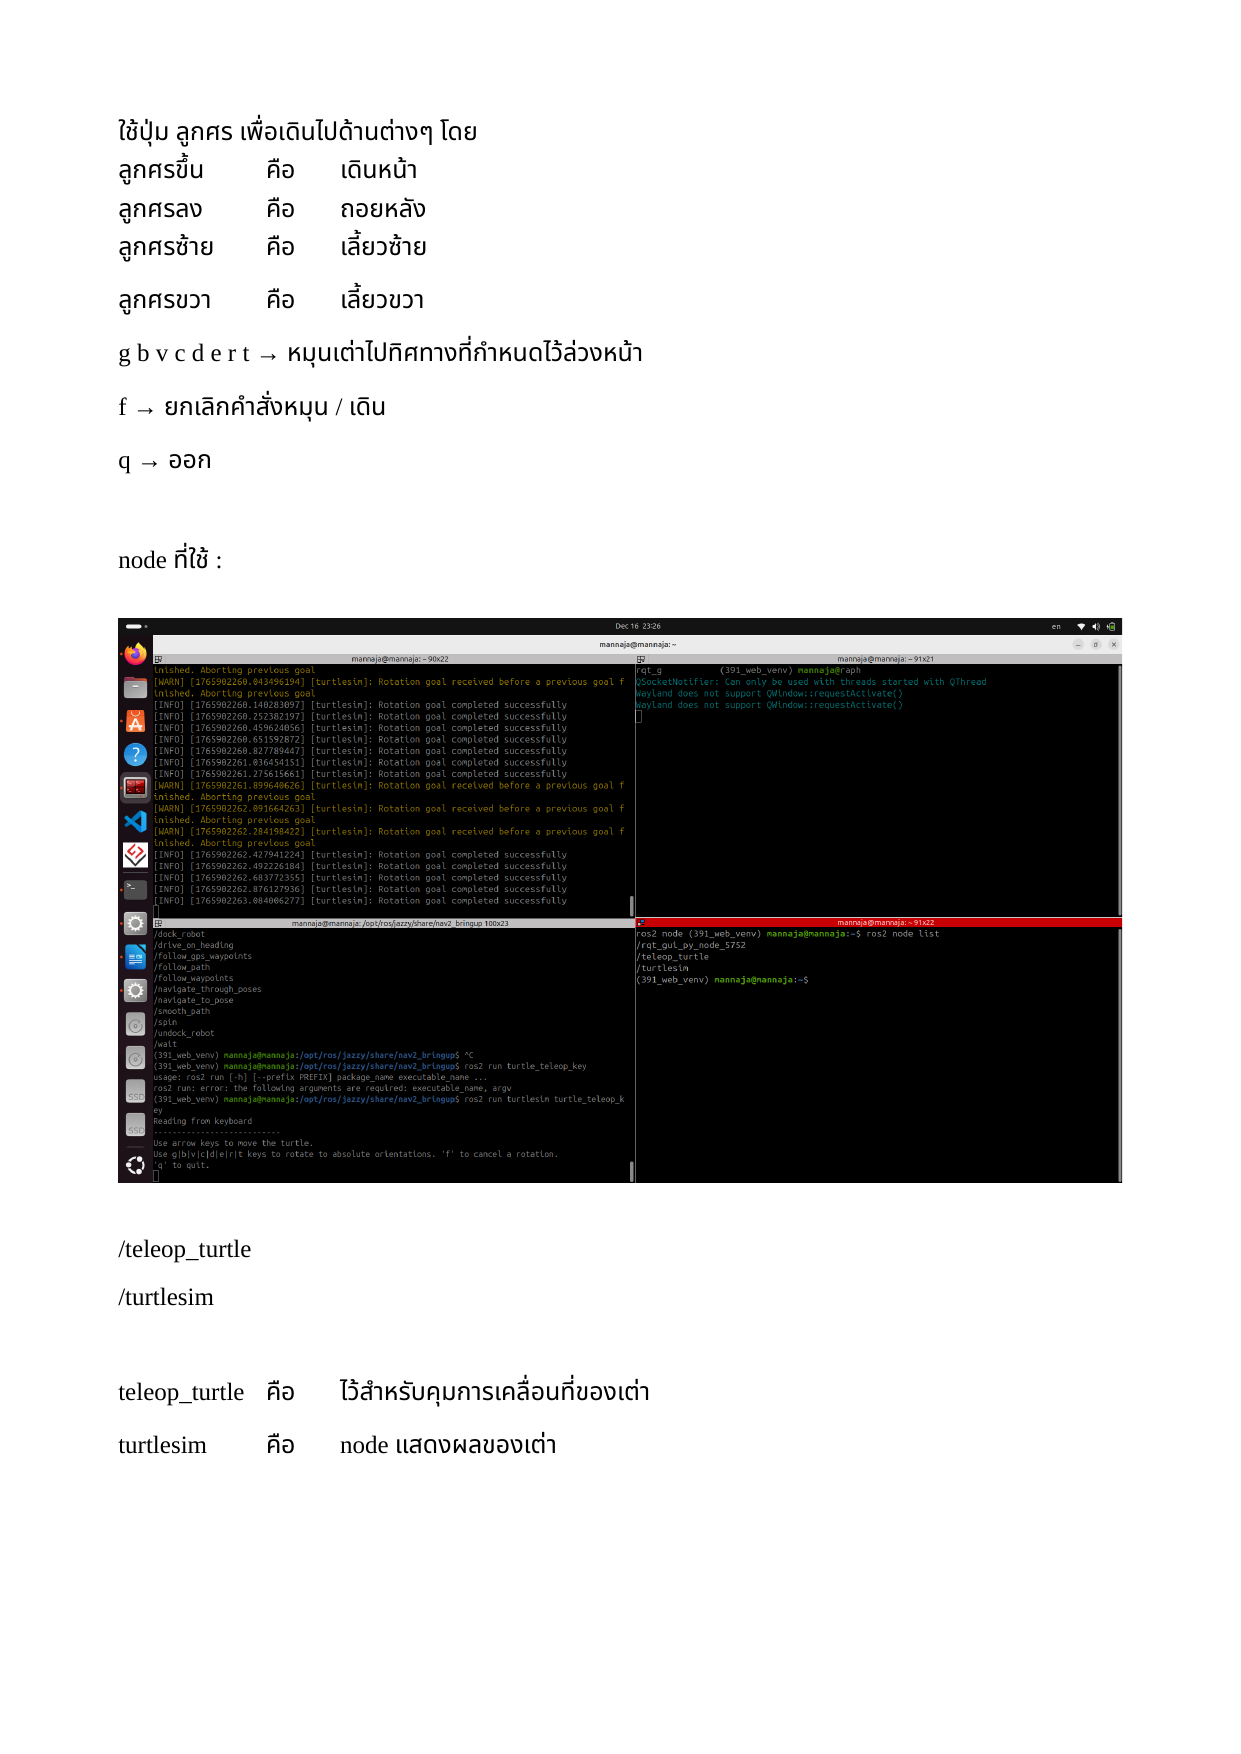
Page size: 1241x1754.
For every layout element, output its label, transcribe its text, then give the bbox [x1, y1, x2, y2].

text /teleop_turtle [118, 1234, 1122, 1263]
text g b v c d e r t → หมุนเต่าไปทิศทางที่กำหนดไว้ล่วงหน้า [118, 338, 1122, 372]
text node ที่ใช้ : [118, 545, 1122, 612]
text q → ออก [118, 445, 1122, 478]
picture [118, 618, 1123, 1183]
text f → ยกเลิกคำสั่งหมุน / เดิน [118, 392, 1122, 425]
text ใช้ปุ่ม ลูกศร เพื่อเดินไปด้านต่างๆ โดย ลูกศรขึ้น คือ เดินหน้า ลูกศรลง คือ ถอยหลัง ลูกศรซ้าย คือ เลี้ยวซ้าย [118, 118, 1122, 266]
text /turtlesim [118, 1282, 1122, 1311]
text teleop_turtle คือ ไว้สำหรับคุมการเคลื่อนที่ของเต่า [118, 1377, 1122, 1411]
text turtlesim คือ node แสดงผลของเต่า [118, 1430, 1122, 1464]
text ลูกศรขวา คือ เลี้ยวขวา [118, 285, 1122, 319]
